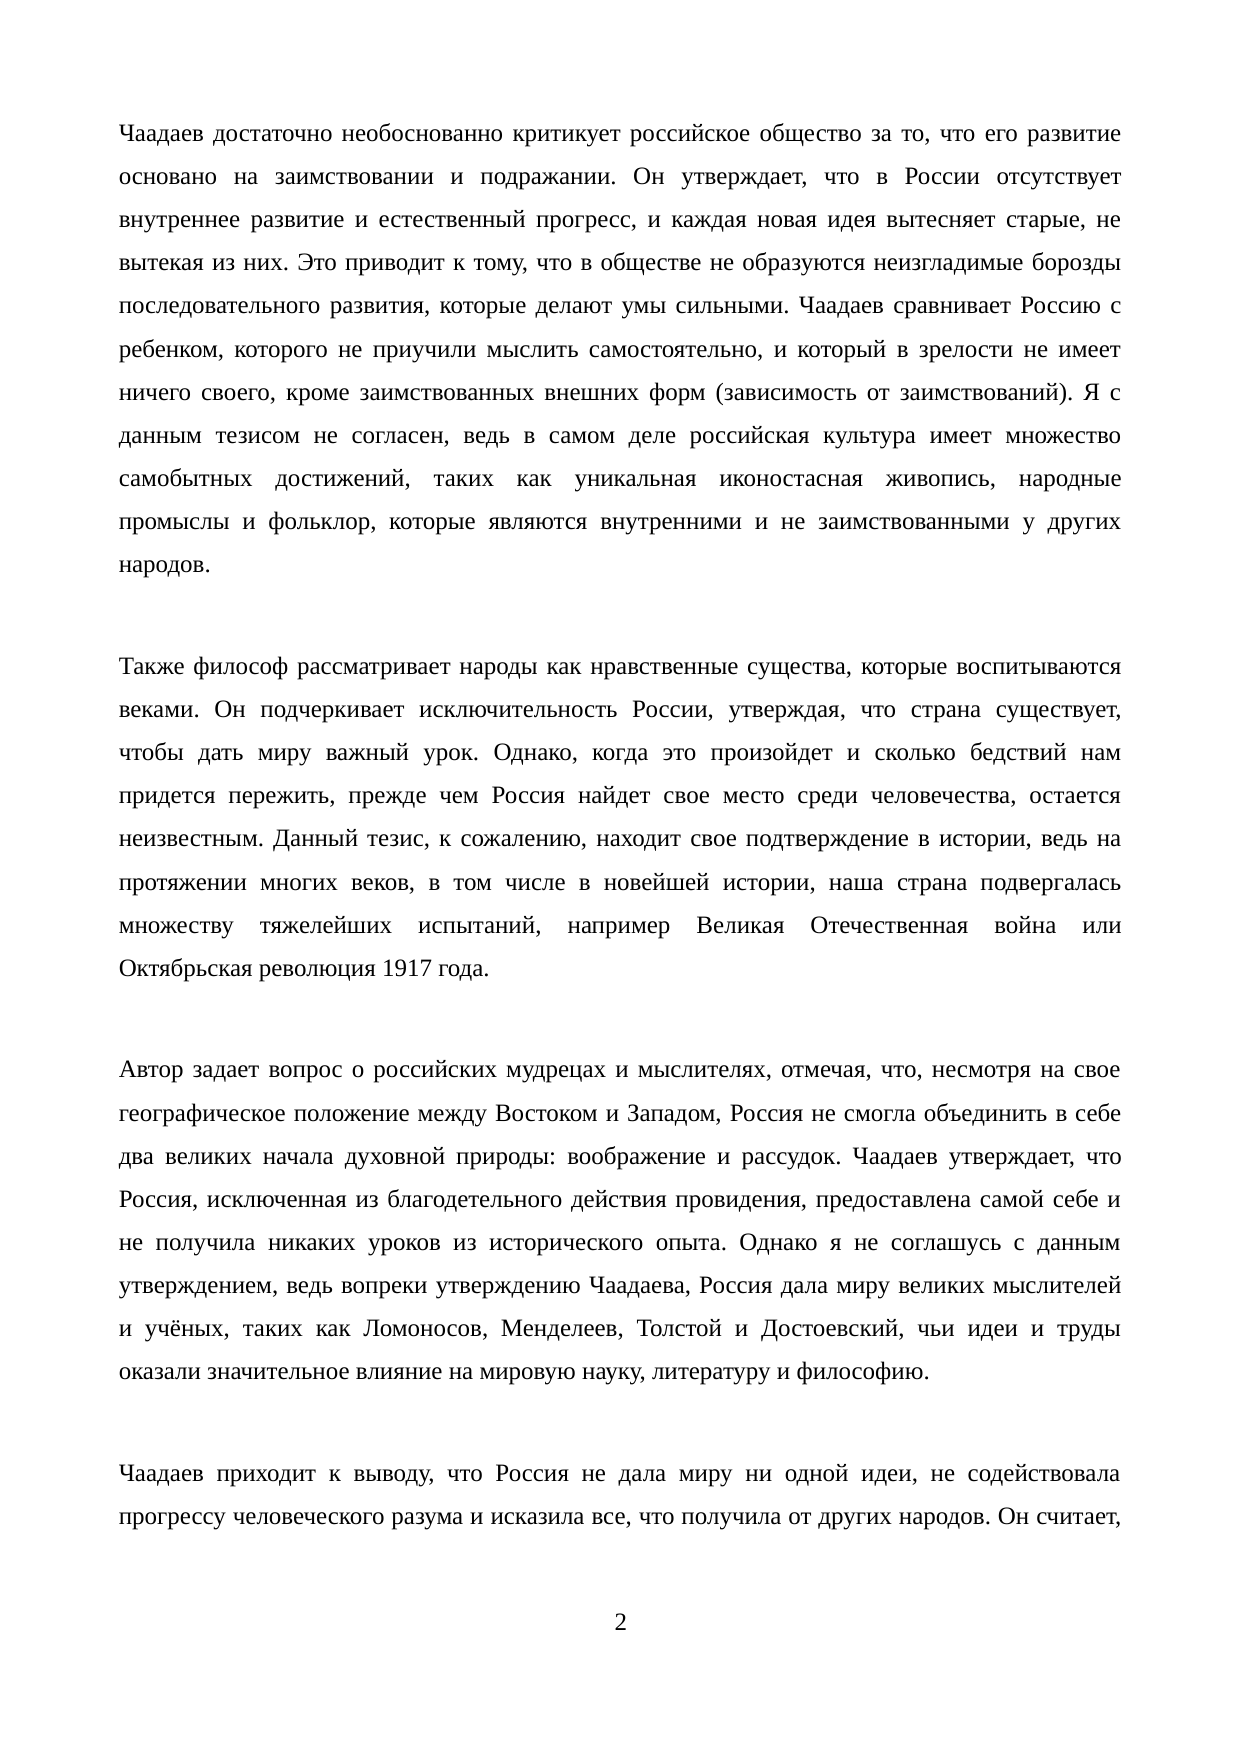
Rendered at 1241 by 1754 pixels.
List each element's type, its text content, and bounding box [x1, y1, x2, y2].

text Также философ рассматривает народы как нравственные существа, которые воспитываются веками. Он подчеркивает исключительность России, утверждая, что страна существует, чтобы дать миру важный урок. Однако, когда это произойдет и сколько бедствий нам придется пережить, прежде чем Россия найдет свое место среди человечества, остается неизвестным. Данный тезис, к сожалению, находит свое подтверждение в истории, ведь на протяжении многих веков, в том числе в новейшей истории, наша страна подвергалась множеству тяжелейших испытаний, например Великая Отечественная война или Октябрьская революция 1917 года. [118, 651, 1122, 982]
text Чаадаев приходит к выводу, что Россия не дала миру ни одной идеи, не содействовала прогрессу человеческого разума и исказила все, что получила от других народов. Он считает, [118, 1458, 1122, 1530]
text Чаадаев достаточно необоснованно критикует российское общество за то, что его развитие основано на заимствовании и подражании. Он утверждает, что в России отсутствует внутреннее развитие и естественный прогресс, и каждая новая идея вытесняет старые, не вытекая из них. Это приводит к тому, что в обществе не образуются неизгладимые борозды последовательного развития, которые делают умы сильными. Чаадаев сравнивает Россию с ребенком, которого не приучили мыслить самостоятельно, и который в зрелости не имеет ничего своего, кроме заимствованных внешних форм (зависимость от заимствований). Я с данным тезисом не согласен, ведь в самом деле российская культура имеет множество самобытных достижений, таких как уникальная иконостасная живопись, народные промыслы и фольклор, которые являются внутренними и не заимствованными у других народов. [118, 118, 1122, 578]
text Автор задает вопрос о российских мудрецах и мыслителях, отмечая, что, несмотря на свое географическое положение между Востоком и Западом, Россия не смогла объединить в себе два великих начала духовной природы: воображение и рассудок. Чаадаев утверждает, что Россия, исключенная из благодетельного действия провидения, предоставлена самой себе и не получила никаких уроков из исторического опыта. Однако я не соглашусь с данным утверждением, ведь вопреки утверждению Чаадаева, Россия дала миру великих мыслителей и учёных, таких как Ломоносов, Менделеев, Толстой и Достоевский, чьи идеи и труды оказали значительное влияние на мировую науку, литературу и философию. [118, 1054, 1122, 1385]
